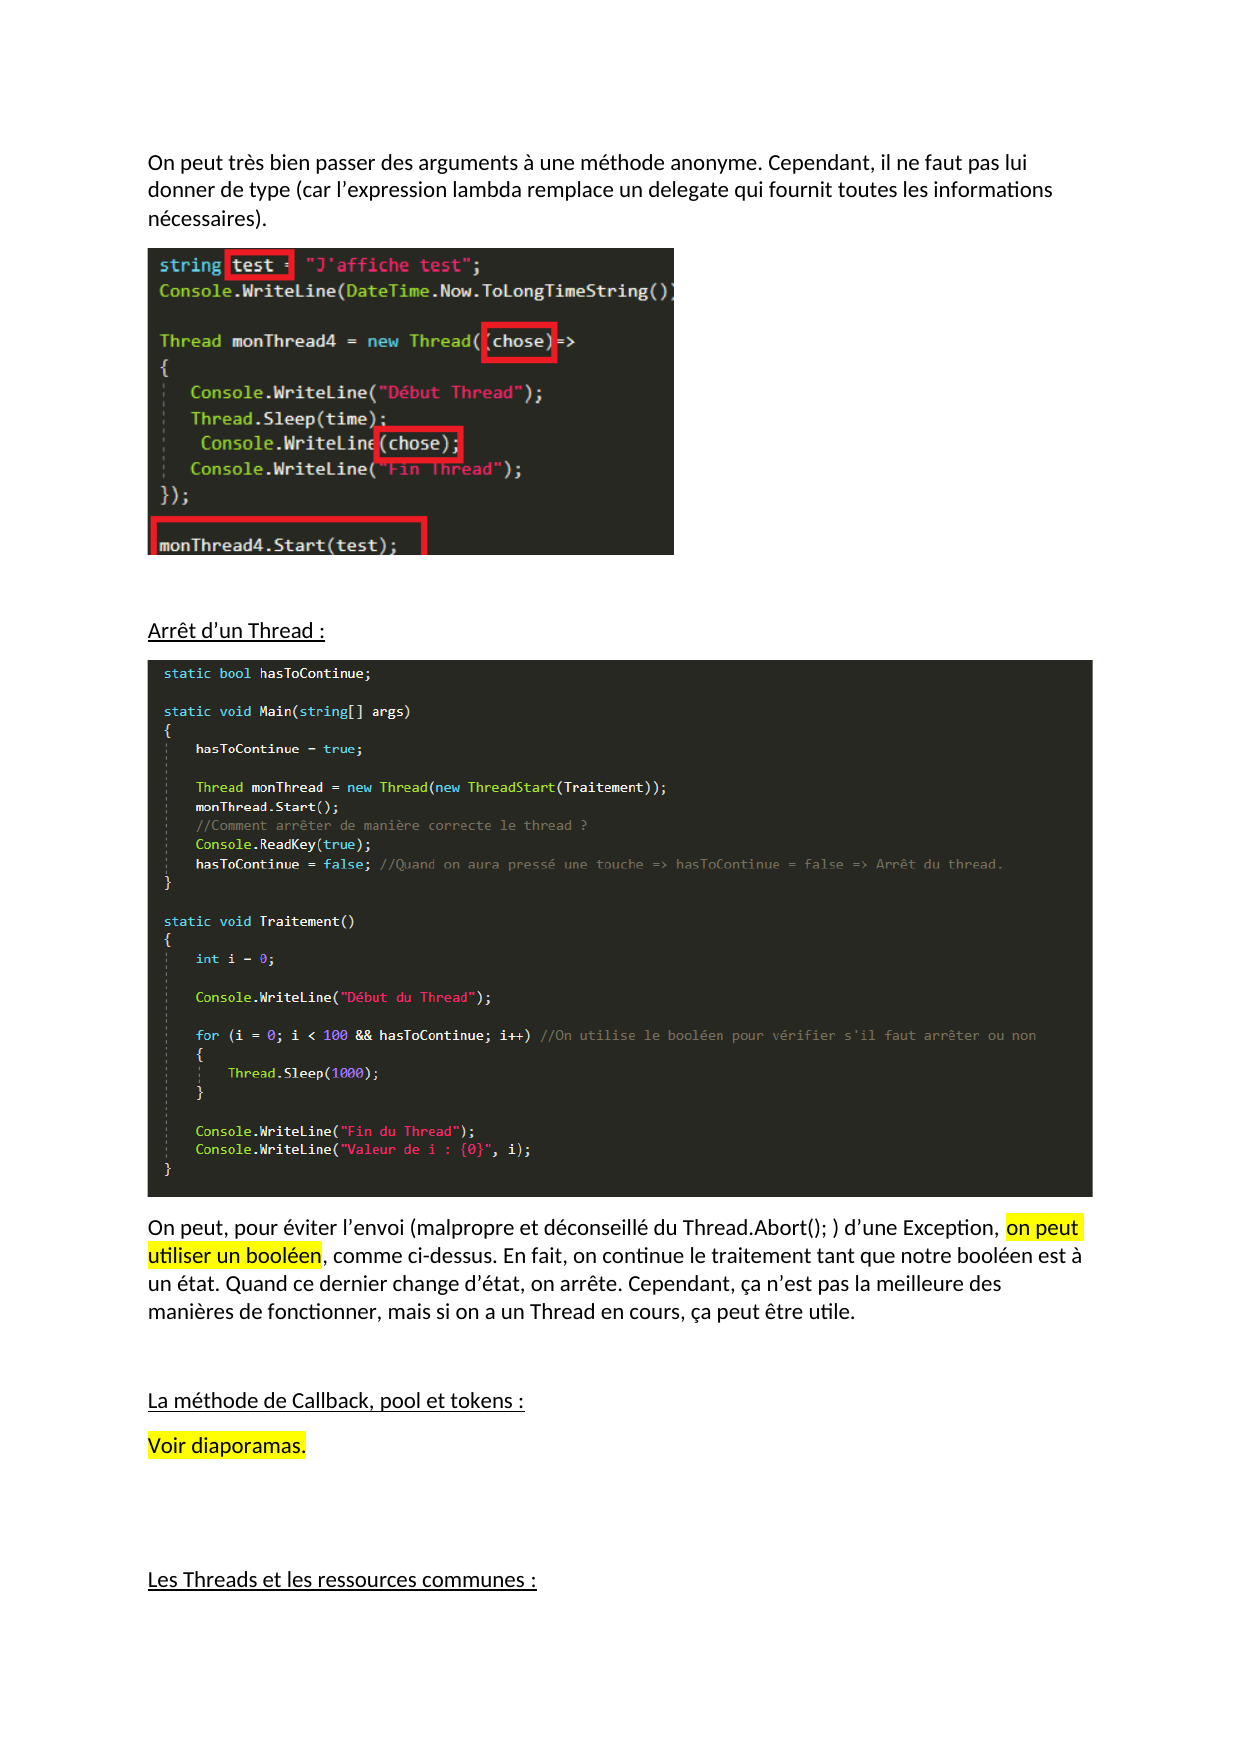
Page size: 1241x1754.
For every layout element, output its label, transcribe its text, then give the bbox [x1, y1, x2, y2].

text Les Threads et les ressources communes : [148, 1565, 1093, 1593]
text On peut très bien passer des arguments à une méthode anonyme. Cependant, il ne faut pas lui donner de type (car l’expression lambda remplace un delegate qui fournit toutes les informations nécessaires). [148, 148, 1093, 232]
text Voir diaporamas. [148, 1431, 1093, 1459]
text On peut, pour éviter l’envoi (malpropre et déconseillé du Thread.Abort(); ) d’une Exception, on peut utiliser un booléen, comme ci-dessus. En fait, on continue le traitement tant que notre booléen est à un état. Quand ce dernier change d’état, on arrête. Cependant, ça n’est pas la meilleure des manières de fonctionner, mais si on a un Thread en cours, ça peut être utile. [148, 1213, 1093, 1325]
text La méthode de Callback, pool et tokens : [148, 1386, 1093, 1414]
text Arrêt d’un Thread : [148, 616, 1093, 644]
